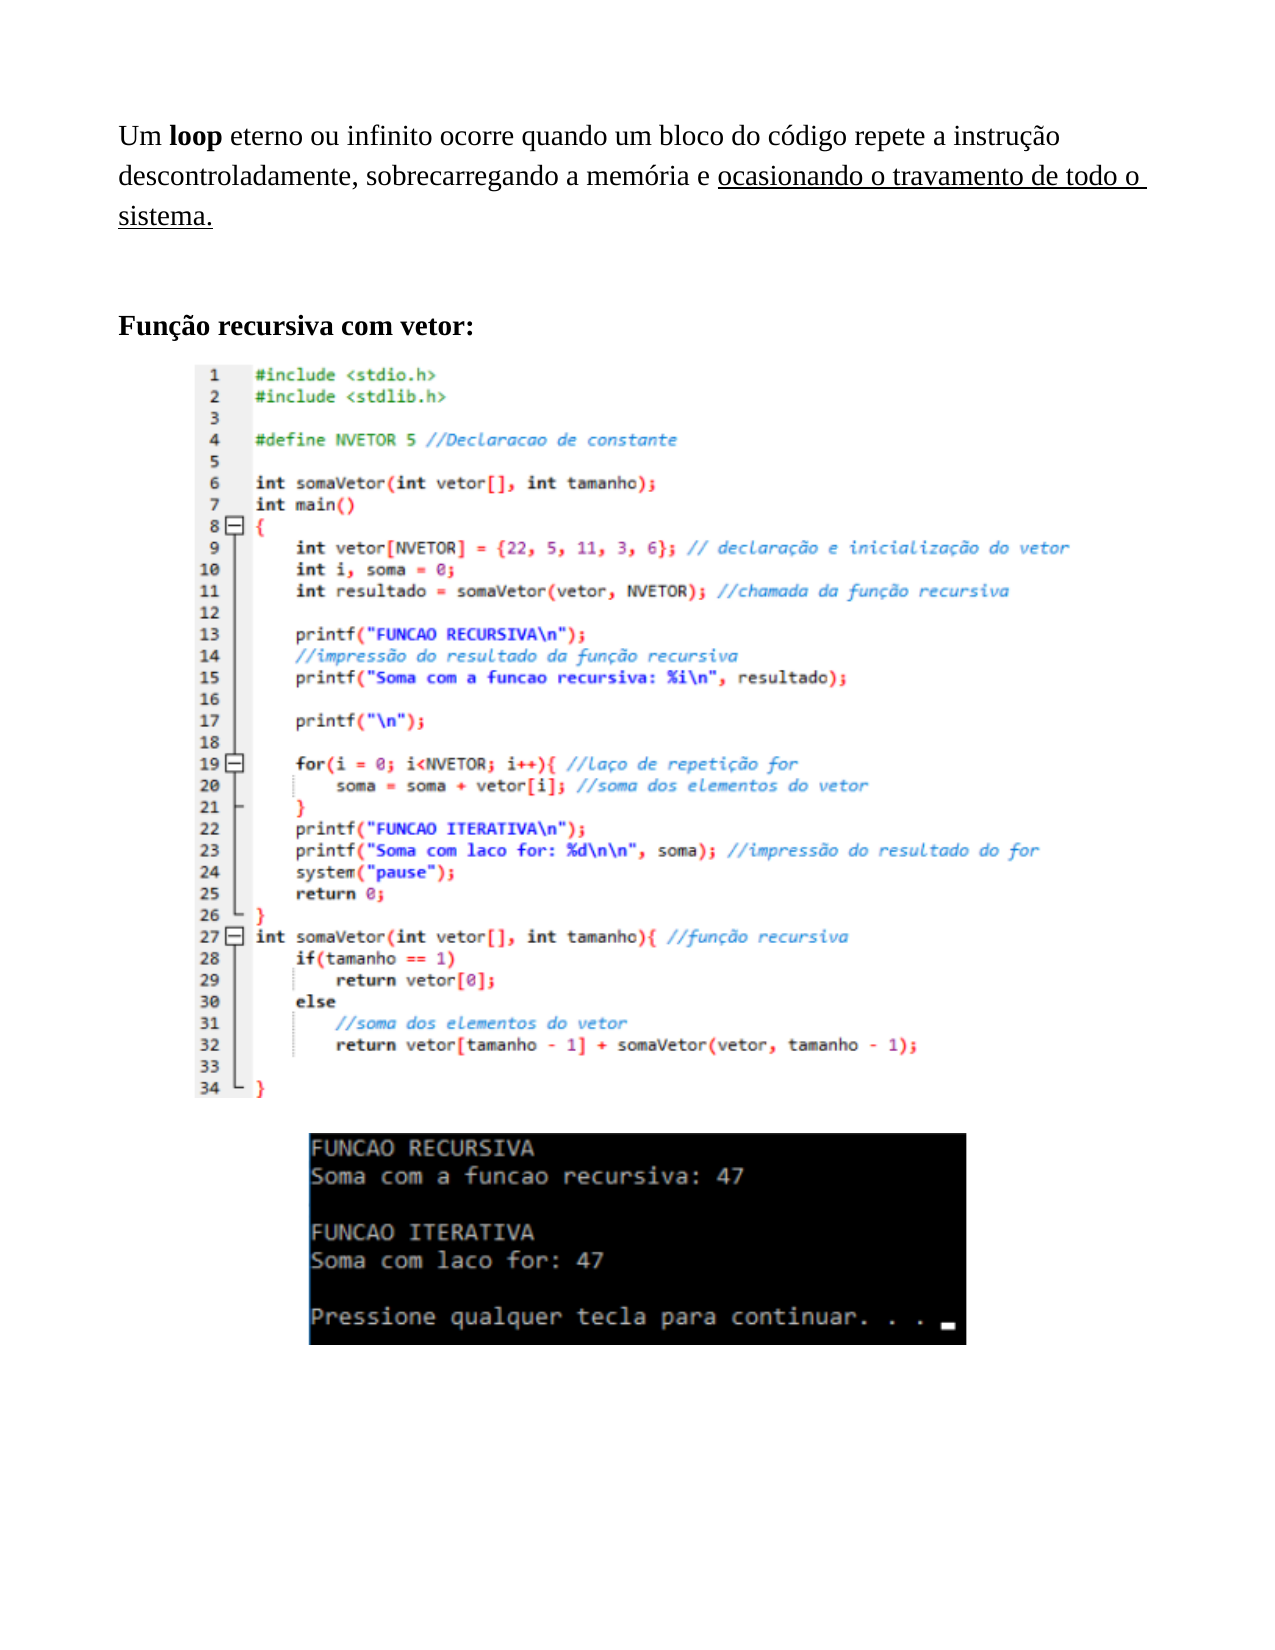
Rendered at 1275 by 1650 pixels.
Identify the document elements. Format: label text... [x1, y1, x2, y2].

picture [194, 362, 1081, 1098]
picture [308, 1133, 967, 1345]
text Um loop eterno ou infinito ocorre quando um bloco do código repete a instrução descontroladamente, sobrecarregando a memória e ocasionando o travamento de todo o sistema. [118, 118, 1157, 232]
text Função recursiva com vetor: [118, 308, 1157, 342]
